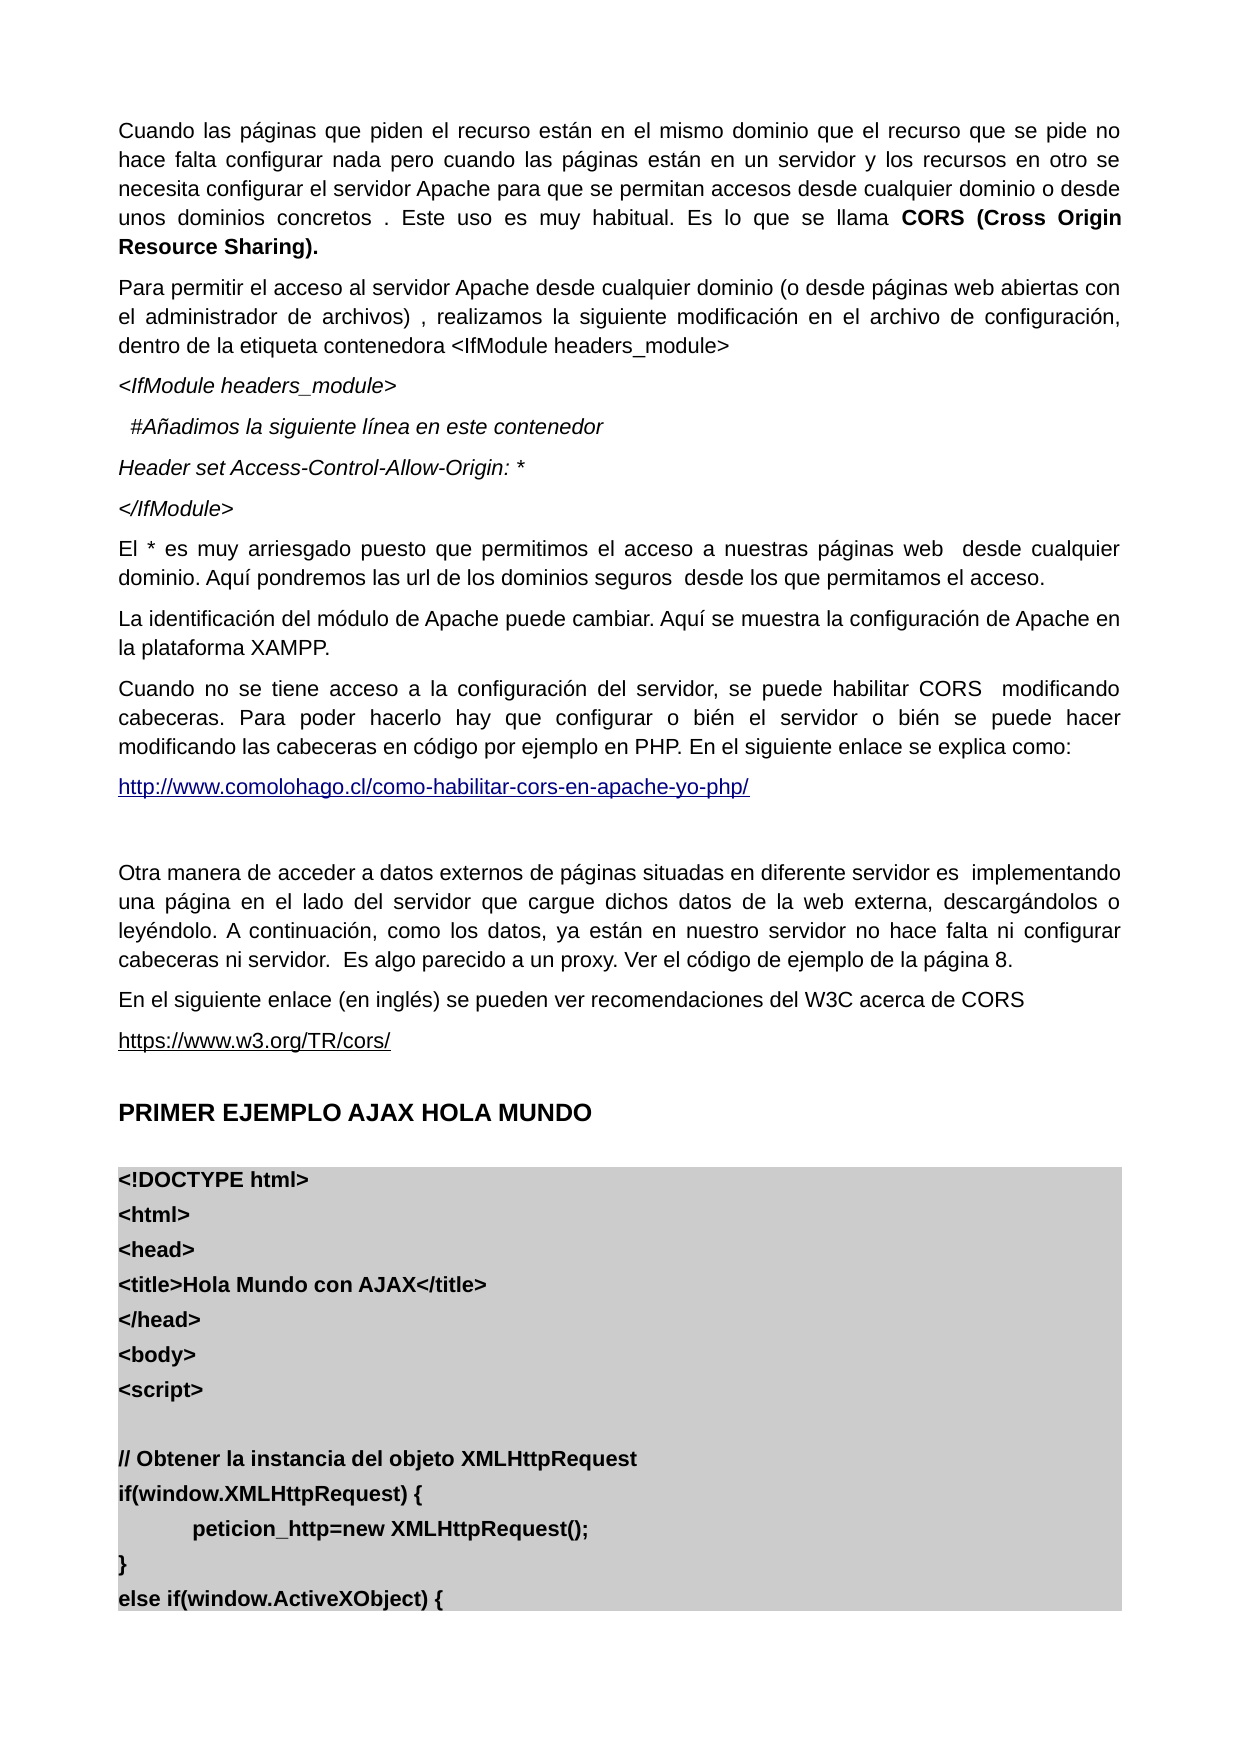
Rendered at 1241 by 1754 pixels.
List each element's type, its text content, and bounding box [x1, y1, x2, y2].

text <IfModule headers_module> [118, 373, 1122, 398]
text // Obtener la instancia del objeto XMLHttpRequest [118, 1446, 1122, 1471]
text <html> [118, 1202, 1122, 1227]
text </head> [118, 1307, 1122, 1332]
text El * es muy arriesgado puesto que permitimos el acceso a nuestras páginas web desde cualquier dominio. Aquí pondremos las url de los dominios seguros desde los que permitamos el acceso. [118, 536, 1122, 590]
text Para permitir el acceso al servidor Apache desde cualquier dominio (o desde páginas web abiertas con el administrador de archivos) , realizamos la siguiente modificación en el archivo de configuración, dentro de la etiqueta contenedora <IfModule headers_module> [118, 275, 1122, 358]
text <!DOCTYPE html> [118, 1167, 1122, 1192]
text <head> [118, 1237, 1122, 1262]
text https://www.w3.org/TR/cors/ [118, 1028, 1122, 1053]
text if(window.XMLHttpRequest) { [118, 1481, 1122, 1506]
text http://www.comolohago.cl/como-habilitar-cors-en-apache-yo-php/ [118, 774, 1122, 799]
text else if(window.ActiveXObject) { [118, 1586, 1122, 1611]
text Header set Access-Control-Allow-Origin: * [118, 455, 1122, 480]
text PRIMER EJEMPLO AJAX HOLA MUNDO [118, 1098, 1122, 1126]
text } [118, 1551, 1122, 1576]
text En el siguiente enlace (en inglés) se pueden ver recomendaciones del W3C acerca de CORS [118, 987, 1122, 1013]
text </IfModule> [118, 496, 1122, 521]
text <title>Hola Mundo con AJAX</title> [118, 1272, 1122, 1297]
text La identificación del módulo de Apache puede cambiar. Aquí se muestra la configuración de Apache en la plataforma XAMPP. [118, 606, 1122, 660]
text #Añadimos la siguiente línea en este contenedor [118, 414, 1122, 439]
text Cuando las páginas que piden el recurso están en el mismo dominio que el recurso que se pide no hace falta configurar nada pero cuando las páginas están en un servidor y los recursos en otro se necesita configurar el servidor Apache para que se permitan accesos desde cualquier dominio o desde unos dominios concretos . Este uso es muy habitual. Es lo que se llama CORS (Cross Origin Resource Sharing). [118, 118, 1122, 259]
text <script> [118, 1376, 1122, 1402]
text peticion_http=new XMLHttpRequest(); [118, 1516, 1122, 1541]
text Otra manera de acceder a datos externos de páginas situadas en diferente servidor es implementando una página en el lado del servidor que cargue dichos datos de la web externa, descargándolos o leyéndolo. A continuación, como los datos, ya están en nuestro servidor no hace falta ni configurar cabeceras ni servidor. Es algo parecido a un proxy. Ver el código de ejemplo de la página 8. [118, 860, 1122, 972]
text <body> [118, 1342, 1122, 1367]
text Cuando no se tiene acceso a la configuración del servidor, se puede habilitar CORS modificando cabeceras. Para poder hacerlo hay que configurar o bién el servidor o bién se puede hacer modificando las cabeceras en código por ejemplo en PHP. En el siguiente enlace se explica como: [118, 676, 1122, 759]
